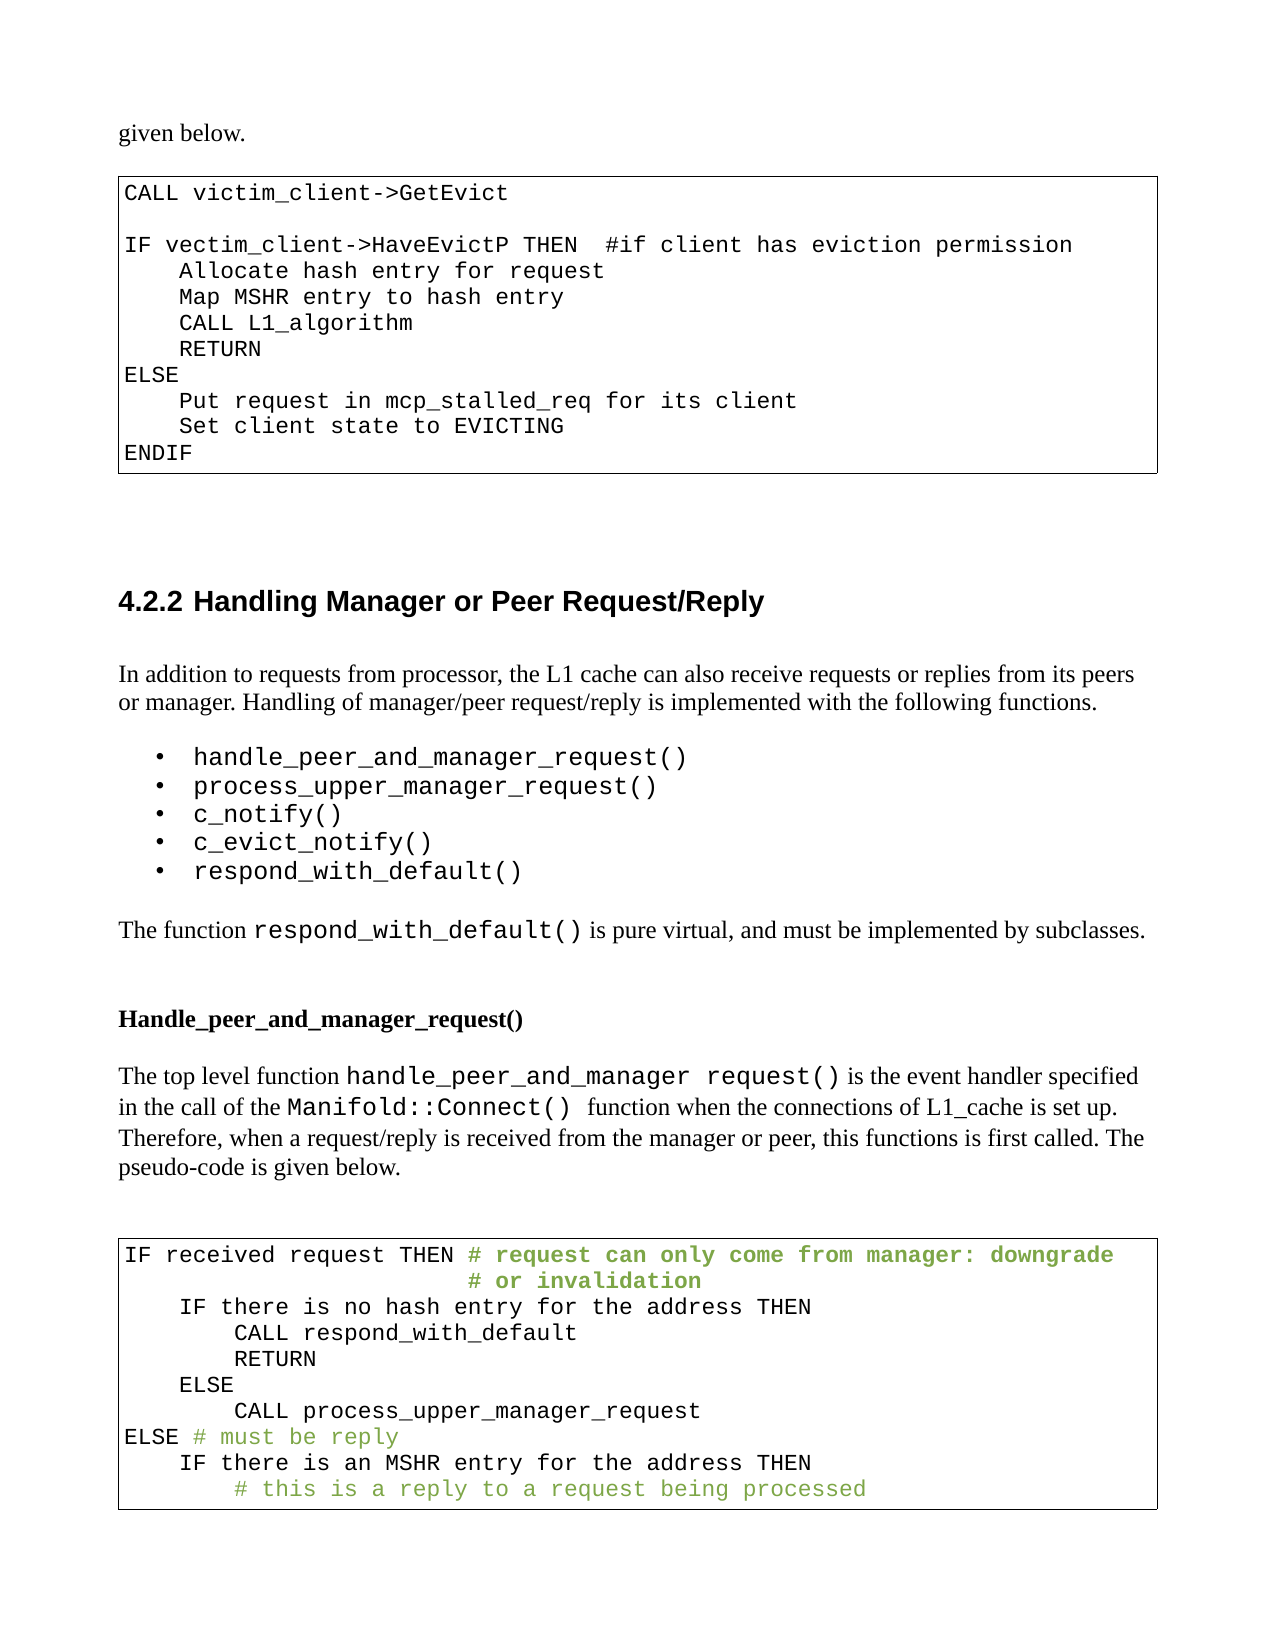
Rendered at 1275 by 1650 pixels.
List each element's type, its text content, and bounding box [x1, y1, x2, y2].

list process_upper_manager_request() [156, 773, 1157, 802]
list handle_peer_and_manager_request() [156, 745, 1157, 773]
text In addition to requests from processor, the L1 cache can also receive requests or replies from its peers or manager. Handling of manager/peer request/reply is implemented with the following functions. [118, 659, 1157, 716]
table_header IF received request THEN # request can only come from manager: downgrade # or invalidation IF there is no hash entry for the address THEN CALL respond_with_default RETURN ELSE CALL process_upper_manager_request ELSE # must be reply IF there is an MSHR entry for the address THEN # this is a reply to a request being processed [119, 1239, 1157, 1509]
text Handle_peer_and_manager_request() [118, 1004, 1157, 1032]
text The top level function handle_peer_and_manager request() is the event handler specified in the call of the Manifold::Connect() function when the connections of L1_cache is set up. Therefore, when a request/reply is received from the manager or peer, this functions is first called. The pseudo-code is given below. [118, 1061, 1157, 1180]
text The function respond_with_default() is pure virtual, and must be implemented by subclasses. [118, 915, 1157, 946]
list c_evict_notify() [156, 830, 1157, 858]
list c_notify() [156, 802, 1157, 830]
subtitle Handling Manager or Peer Request/Reply [118, 584, 1157, 617]
text given below. [118, 118, 1157, 147]
list respond_with_default() [156, 858, 1157, 887]
table_header CALL victim_client->GetEvict IF vectim_client->HaveEvictP THEN #if client has eviction permission Allocate hash entry for request Map MSHR entry to hash entry CALL L1_algorithm RETURN ELSE Put request in mcp_stalled_req for its client Set client state to EVICTING ENDIF [119, 177, 1157, 472]
